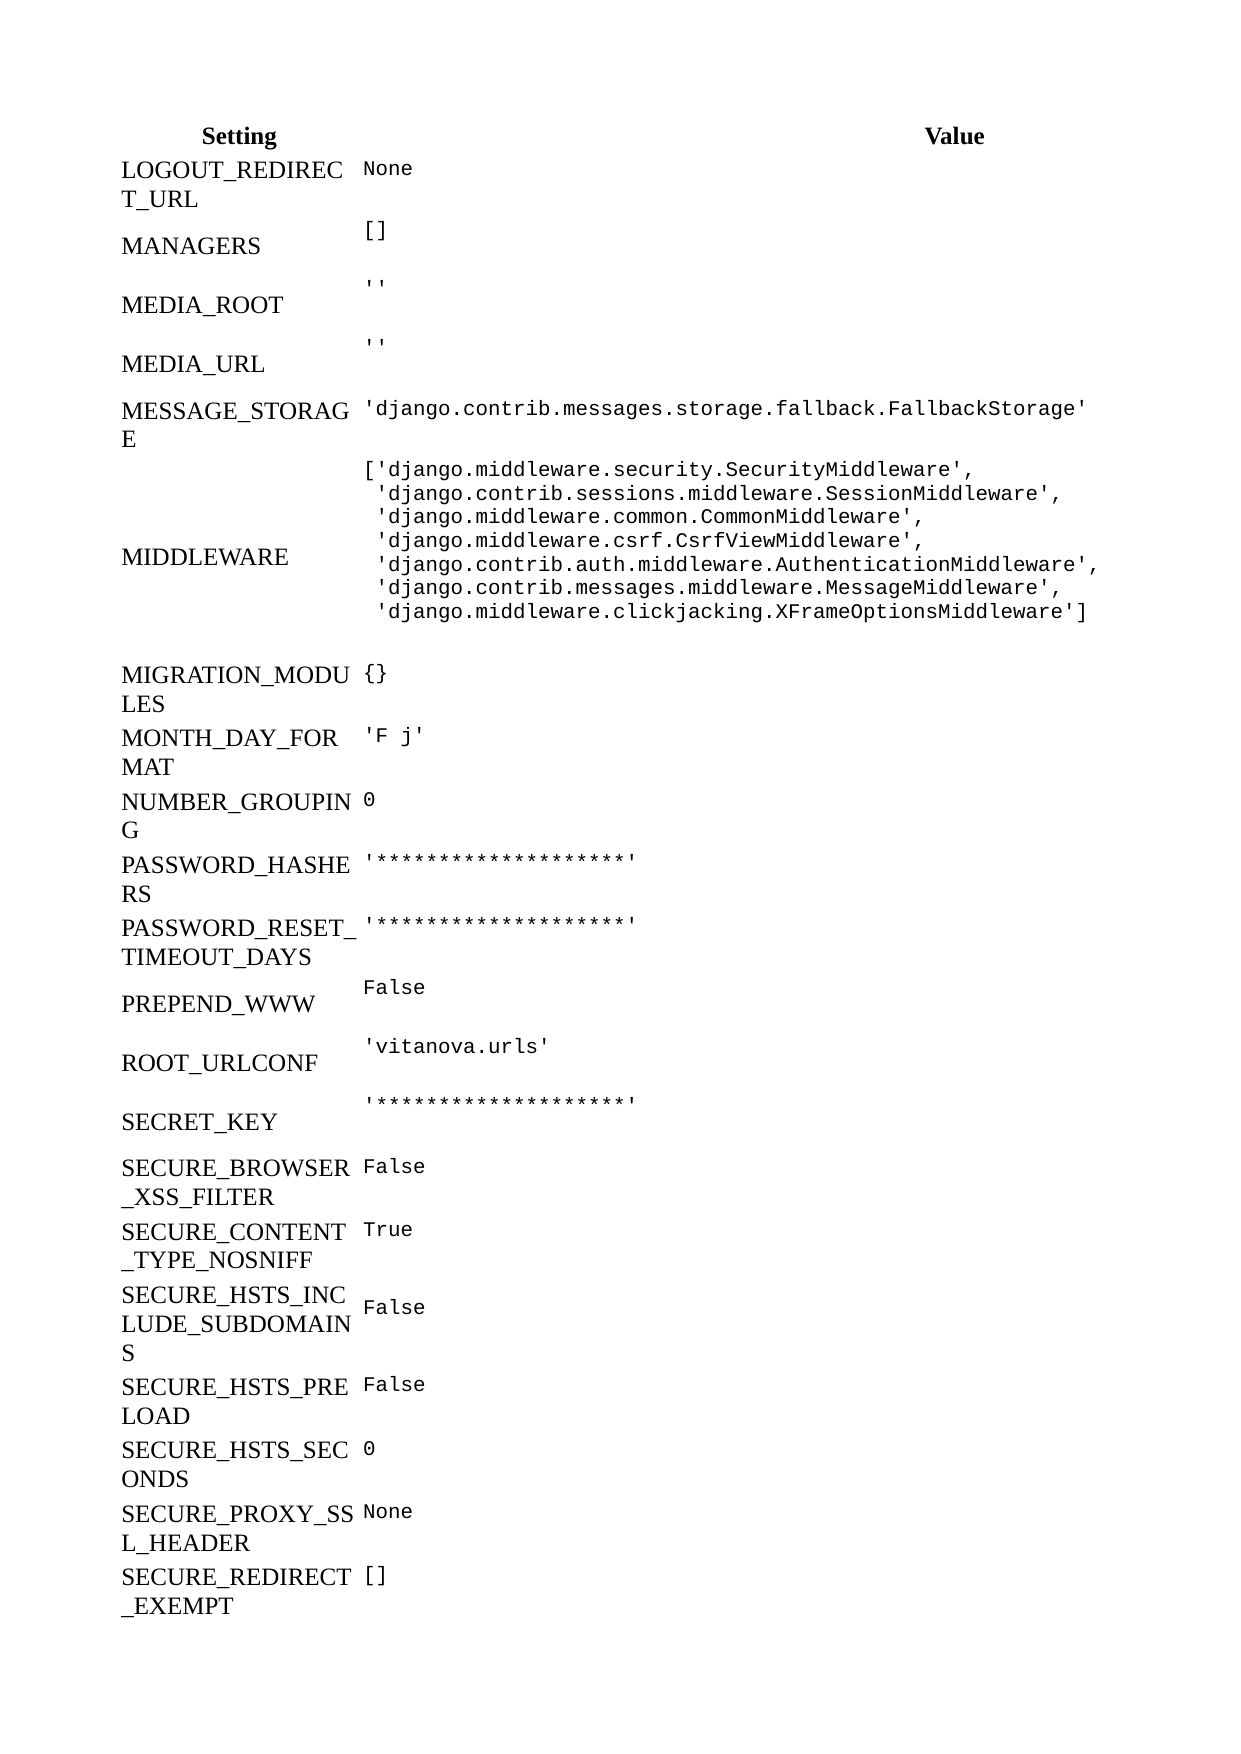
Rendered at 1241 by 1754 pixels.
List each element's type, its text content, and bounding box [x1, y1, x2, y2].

table_cell 'vitanova.urls' [360, 1033, 1240, 1092]
table_cell ['django.middleware.security.SecurityMiddleware', 'django.contrib.sessions.middleware.SessionMiddleware', 'django.middleware.common.CommonMiddleware', 'django.middleware.csrf.CsrfViewMiddleware', 'django.contrib.auth.middleware.AuthenticationMiddleware', 'django.contrib.messages.middleware.MessageMiddleware', 'django.middleware.clickjacking.XFrameOptionsMiddleware'] [360, 456, 1240, 657]
table_cell SECURE_HSTS_PRELOAD [118, 1369, 360, 1433]
table_cell '' [360, 275, 1240, 334]
table_cell MIDDLEWARE [118, 456, 360, 657]
table_cell MESSAGE_STORAGE [118, 393, 360, 456]
table_cell True [360, 1214, 1240, 1277]
table_cell SECURE_BROWSER_XSS_FILTER [118, 1151, 360, 1214]
table_cell MONTH_DAY_FORMAT [118, 720, 360, 784]
table_cell [] [360, 1559, 1240, 1623]
table_cell SECURE_REDIRECT_EXEMPT [118, 1559, 360, 1623]
table_cell '' [360, 334, 1240, 393]
table_cell SECURE_CONTENT_TYPE_NOSNIFF [118, 1214, 360, 1277]
table_cell LOGOUT_REDIRECT_URL [118, 153, 360, 216]
table_cell False [360, 1277, 1240, 1369]
table_cell 'django.contrib.messages.storage.fallback.FallbackStorage' [360, 393, 1240, 456]
table_cell MANAGERS [118, 216, 360, 275]
table_cell None [360, 1496, 1240, 1559]
table_cell False [360, 974, 1240, 1033]
table_cell 0 [360, 784, 1240, 847]
table_cell '********************' [360, 910, 1240, 974]
table_cell 0 [360, 1433, 1240, 1496]
table_cell PASSWORD_RESET_TIMEOUT_DAYS [118, 910, 360, 974]
table_cell MEDIA_URL [118, 334, 360, 393]
table_cell SECURE_PROXY_SSL_HEADER [118, 1496, 360, 1559]
table_cell SECRET_KEY [118, 1092, 360, 1151]
table_cell False [360, 1151, 1240, 1214]
table_cell MIGRATION_MODULES [118, 657, 360, 720]
table_cell ROOT_URLCONF [118, 1033, 360, 1092]
table_cell SECURE_HSTS_INCLUDE_SUBDOMAINS [118, 1277, 360, 1369]
table_cell {} [360, 657, 1240, 720]
table_cell '********************' [360, 1092, 1240, 1151]
table_header Value [360, 118, 1240, 153]
table_cell False [360, 1369, 1240, 1433]
table_cell None [360, 153, 1240, 216]
table_header Setting [118, 118, 360, 153]
table_cell 'F j' [360, 720, 1240, 784]
table_cell NUMBER_GROUPING [118, 784, 360, 847]
table_cell MEDIA_ROOT [118, 275, 360, 334]
table_cell SECURE_HSTS_SECONDS [118, 1433, 360, 1496]
table_cell PREPEND_WWW [118, 974, 360, 1033]
table_cell PASSWORD_HASHERS [118, 847, 360, 910]
table_cell [] [360, 216, 1240, 275]
table_cell '********************' [360, 847, 1240, 910]
